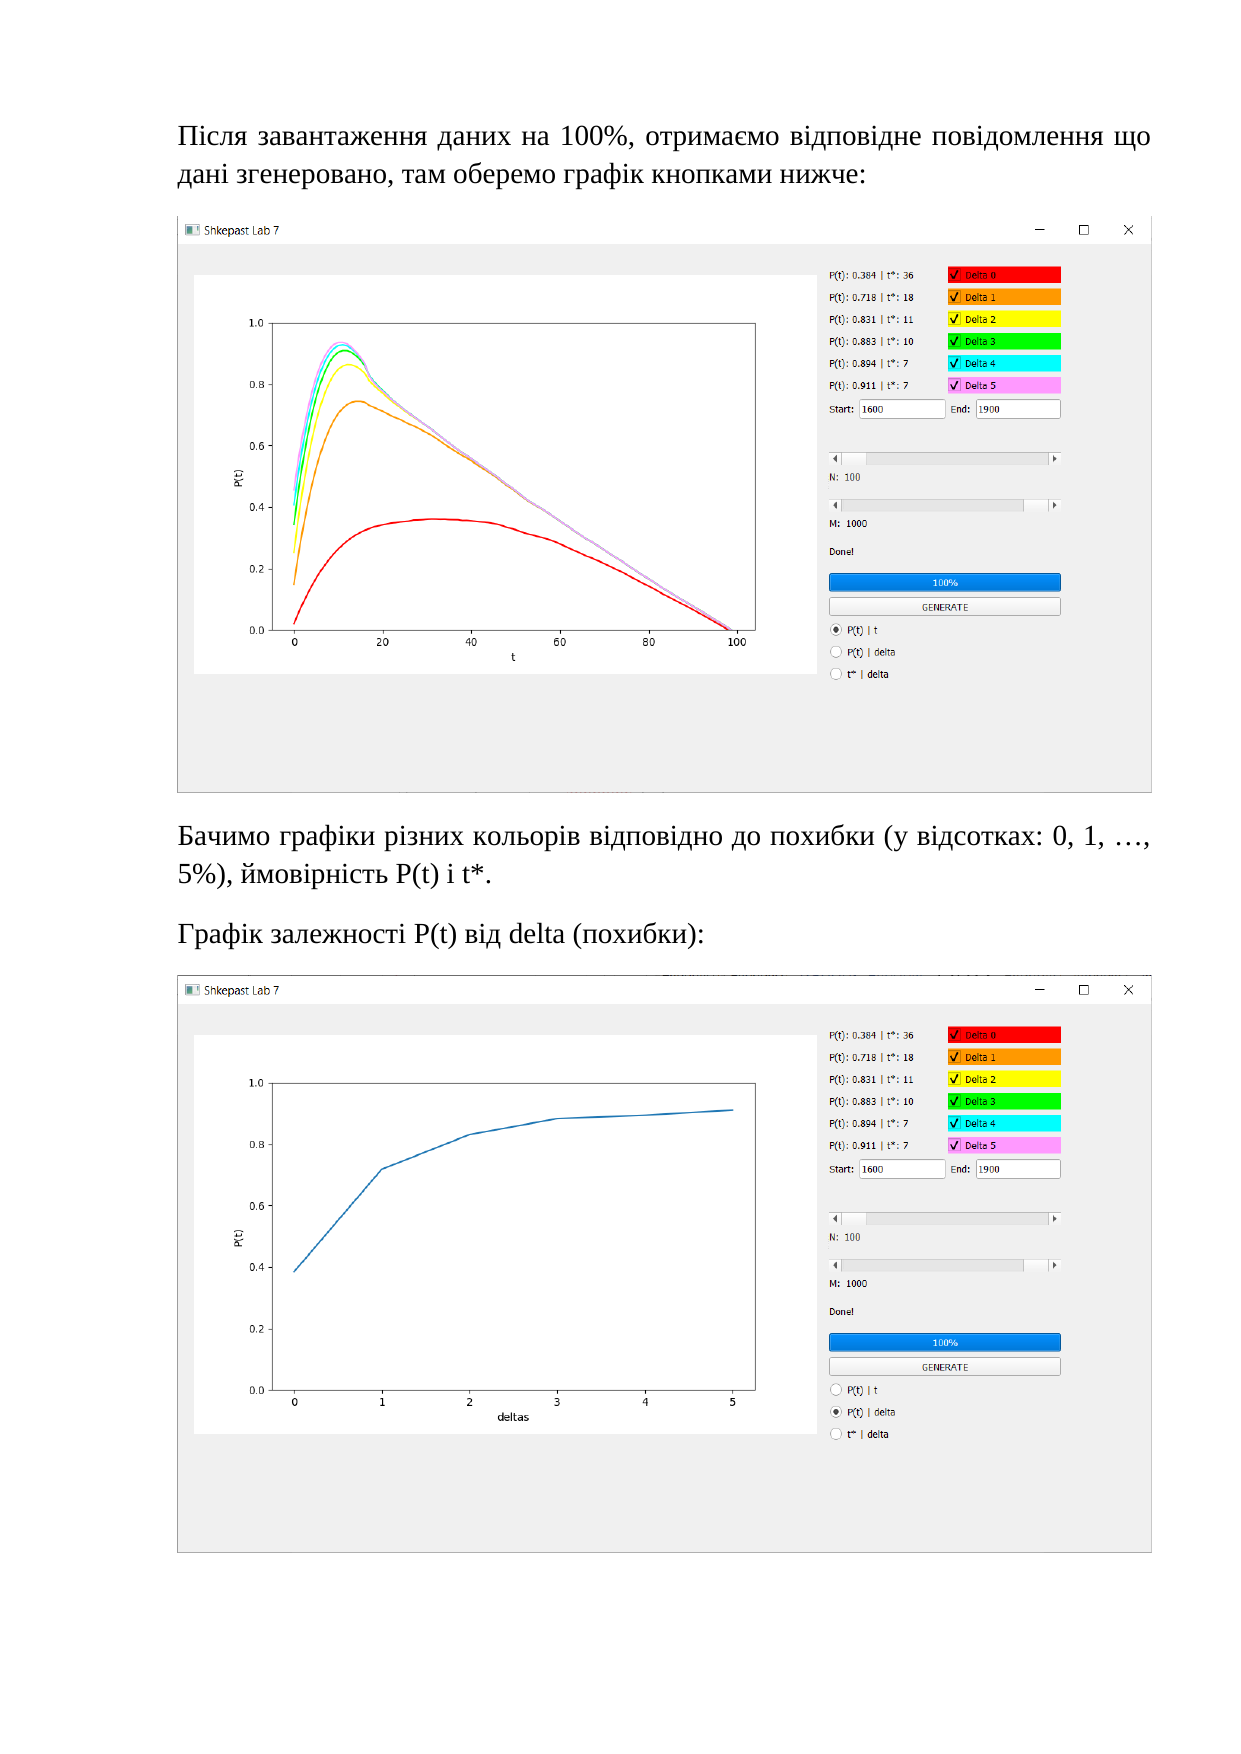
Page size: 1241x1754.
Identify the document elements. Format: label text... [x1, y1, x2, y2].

text Графік залежності P(t) від delta (похибки): [177, 916, 1152, 949]
text Бачимо графіки різних кольорів відповідно до похибки (у відсотках: 0, 1, …, 5%), ймовірність P(t) і t*. [177, 818, 1152, 890]
text Після завантаження даних на 100%, отримаємо відповідне повідомлення що дані згенеровано, там оберемо графік кнопками нижче: [177, 118, 1152, 190]
